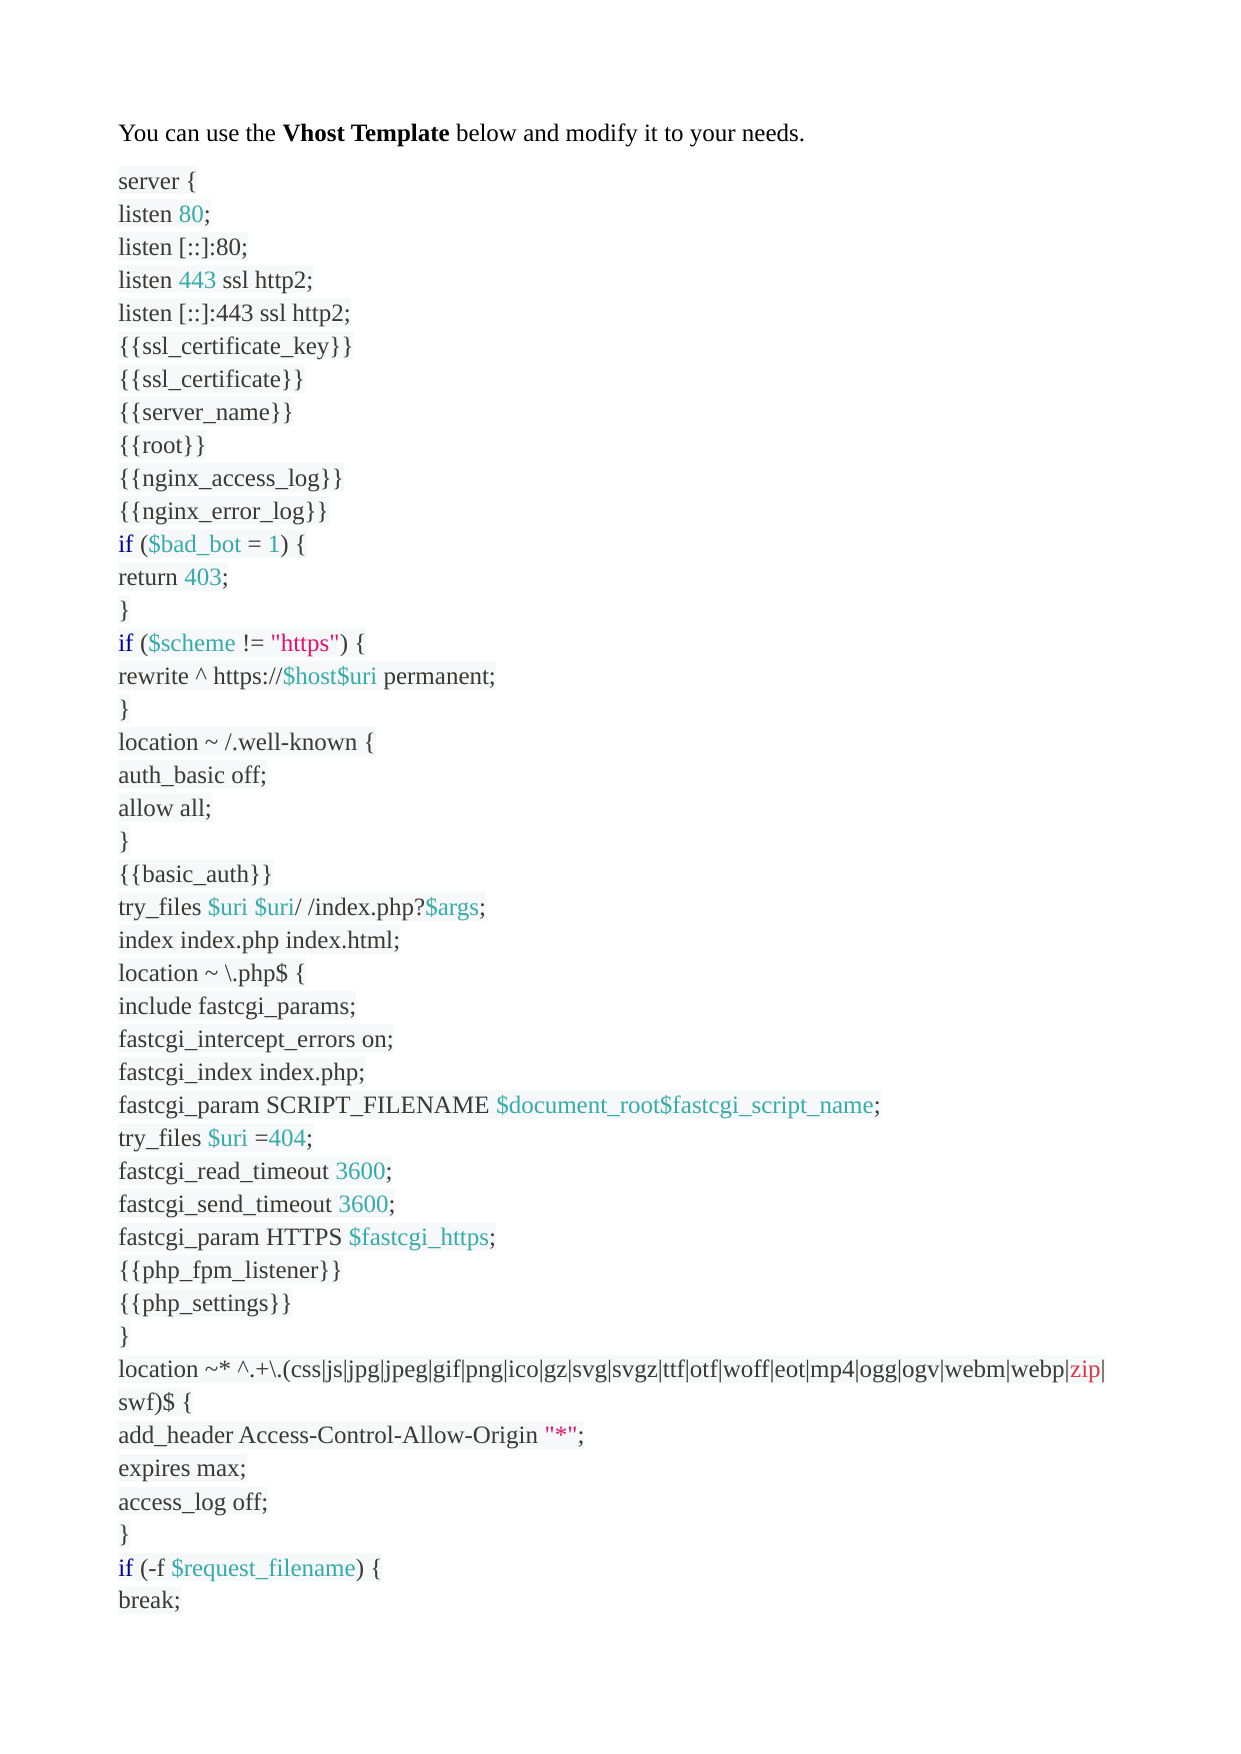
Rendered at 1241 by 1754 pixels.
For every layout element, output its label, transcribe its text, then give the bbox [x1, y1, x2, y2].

text rewrite ^ https://$host$uri permanent; [118, 661, 1122, 690]
text {{php_fpm_listener}} [118, 1255, 1122, 1284]
text fastcgi_read_timeout 3600; [118, 1156, 1122, 1185]
text {{nginx_access_log}} [118, 463, 1122, 492]
text fastcgi_param HTTPS $fastcgi_https; [118, 1222, 1122, 1251]
text listen [::]:443 ssl http2; [118, 298, 1122, 327]
text auth_basic off; [118, 760, 1122, 789]
text add_header Access-Control-Allow-Origin "*"; [118, 1421, 1122, 1449]
text fastcgi_index index.php; [118, 1057, 1122, 1086]
text if ($bad_bot = 1) { [118, 529, 1122, 558]
text } [118, 694, 1122, 723]
text listen 443 ssl http2; [118, 265, 1122, 293]
text try_files $uri $uri/ /index.php?$args; [118, 892, 1122, 921]
text location ~* ^.+\.(css|js|jpg|jpeg|gif|png|ico|gz|svg|svgz|ttf|otf|woff|eot|mp4|ogg|ogv|webm|webp|zip|swf)$ { [118, 1354, 1122, 1416]
text {{ssl_certificate}} [118, 364, 1122, 393]
text {{server_name}} [118, 397, 1122, 426]
text listen [::]:80; [118, 232, 1122, 261]
text } [118, 595, 1122, 624]
text return 403; [118, 562, 1122, 591]
text try_files $uri =404; [118, 1123, 1122, 1152]
text fastcgi_param SCRIPT_FILENAME $document_root$fastcgi_script_name; [118, 1090, 1122, 1119]
text if ($scheme != "https") { [118, 628, 1122, 657]
text location ~ /.well-known { [118, 727, 1122, 756]
text allow all; [118, 793, 1122, 822]
text location ~ \.php$ { [118, 958, 1122, 987]
text index index.php index.html; [118, 925, 1122, 954]
text {{basic_auth}} [118, 859, 1122, 888]
text fastcgi_intercept_errors on; [118, 1024, 1122, 1053]
text {{php_settings}} [118, 1288, 1122, 1317]
text server { [118, 166, 1122, 194]
text expires max; [118, 1453, 1122, 1482]
text access_log off; [118, 1487, 1122, 1515]
text if (-f $request_filename) { [118, 1553, 1122, 1581]
text {{root}} [118, 430, 1122, 459]
text listen 80; [118, 199, 1122, 227]
text fastcgi_send_timeout 3600; [118, 1189, 1122, 1218]
text } [118, 1519, 1122, 1548]
text } [118, 826, 1122, 855]
text {{nginx_error_log}} [118, 496, 1122, 525]
text {{ssl_certificate_key}} [118, 331, 1122, 359]
text } [118, 1321, 1122, 1350]
text You can use the Vhost Template below and modify it to your needs. [118, 118, 1122, 147]
text include fastcgi_params; [118, 991, 1122, 1020]
text break; [118, 1586, 1122, 1614]
